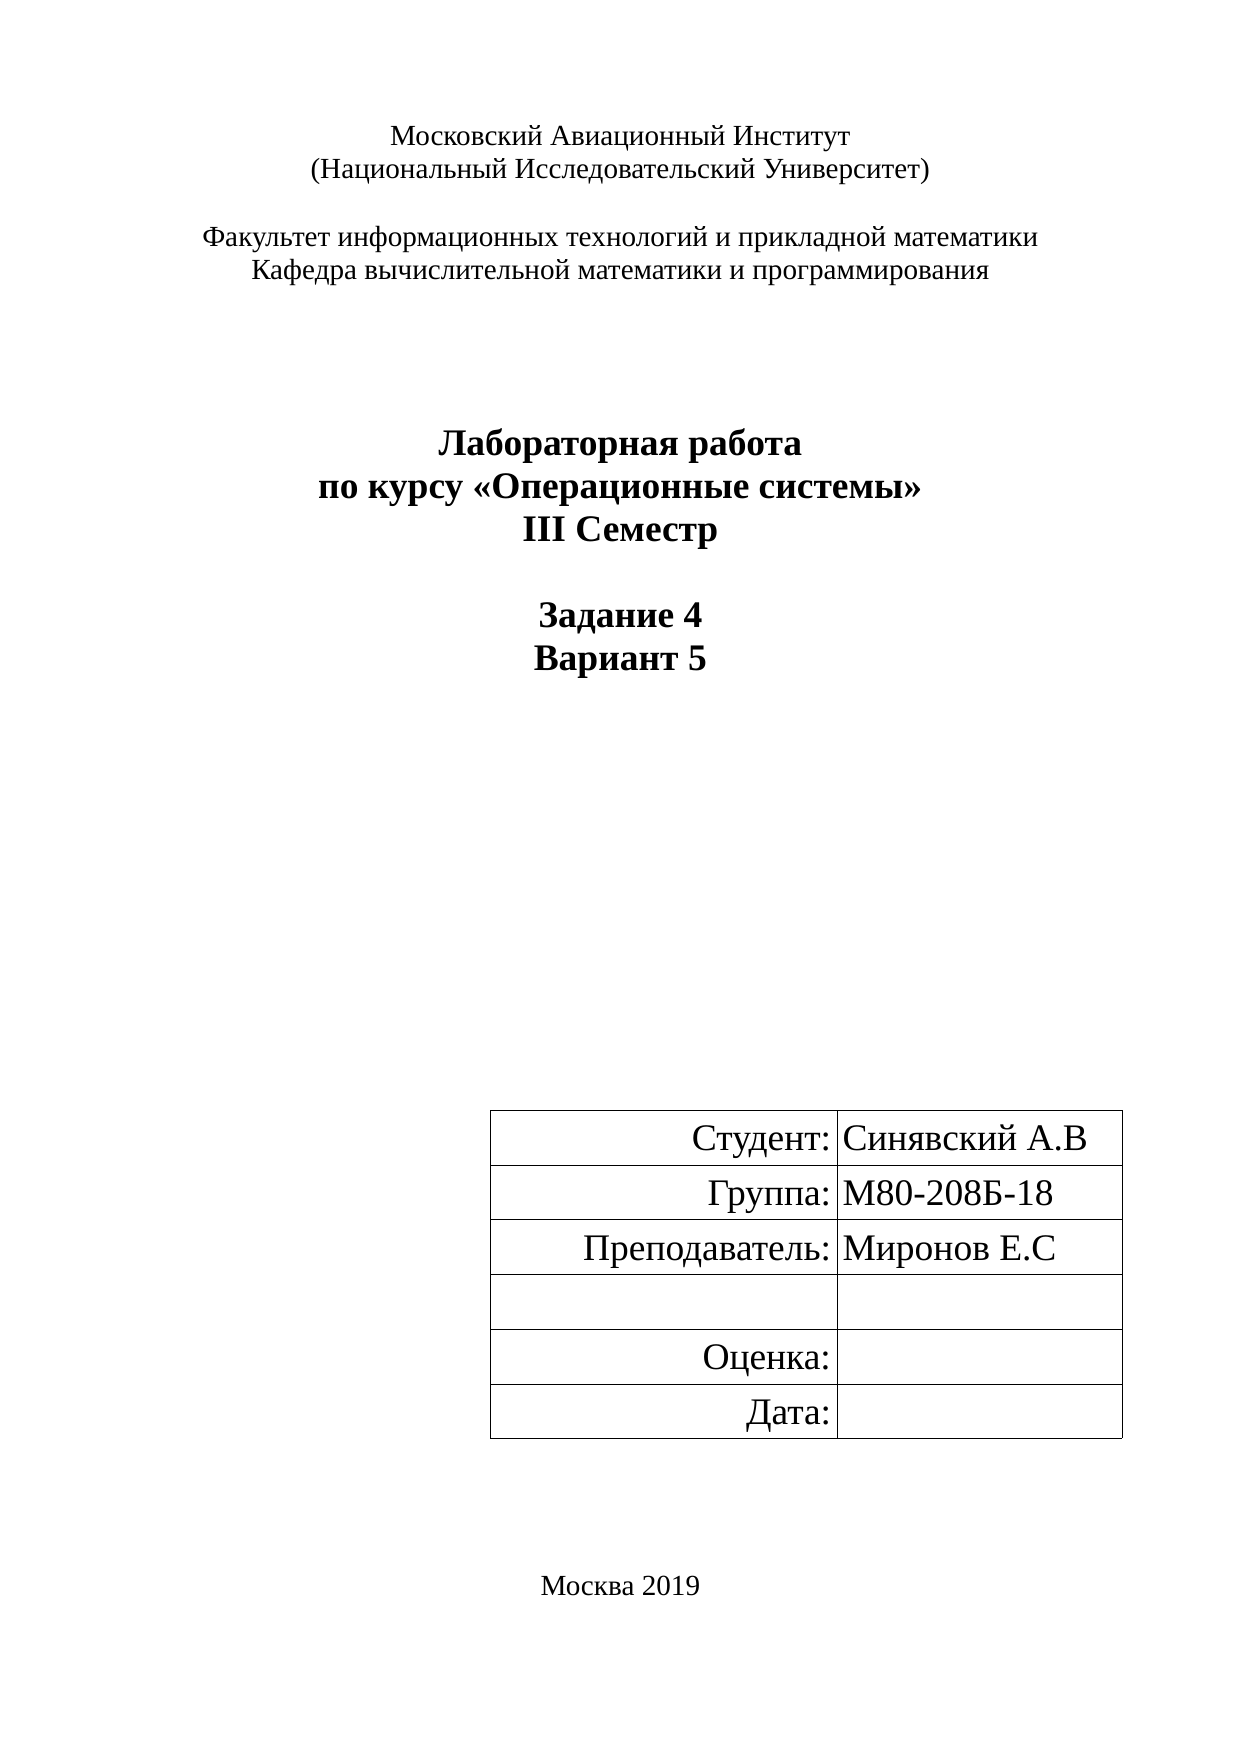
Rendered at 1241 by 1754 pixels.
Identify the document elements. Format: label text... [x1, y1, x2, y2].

table_cell [491, 1275, 837, 1329]
text Факультет информационных технологий и прикладной математики [118, 219, 1122, 252]
table_cell Дата: [491, 1385, 837, 1438]
table_cell [838, 1275, 1122, 1329]
text (Национальный Исследовательский Университет) [118, 152, 1122, 185]
table_header Синявский А.В [838, 1111, 1122, 1165]
table_cell Оценка: [491, 1330, 837, 1383]
text Вариант 5 [118, 636, 1122, 679]
text по курсу «Операционные системы» [118, 463, 1122, 506]
text Москва 2019 [118, 1568, 1122, 1601]
table_cell М80-208Б-18 [838, 1166, 1122, 1219]
text Лабораторная работа [118, 420, 1122, 463]
table_header Студент: [491, 1111, 837, 1165]
table_cell Преподаватель: [491, 1220, 837, 1274]
text III Семестр [118, 506, 1122, 549]
table_cell Группа: [491, 1166, 837, 1219]
text Кафедра вычислительной математики и программирования [118, 252, 1122, 286]
table_cell [838, 1330, 1122, 1383]
table_cell Миронов Е.С [838, 1220, 1122, 1274]
table_cell [838, 1385, 1122, 1438]
text Московский Авиационный Институт [118, 118, 1122, 152]
text Задание 4 [118, 592, 1122, 636]
